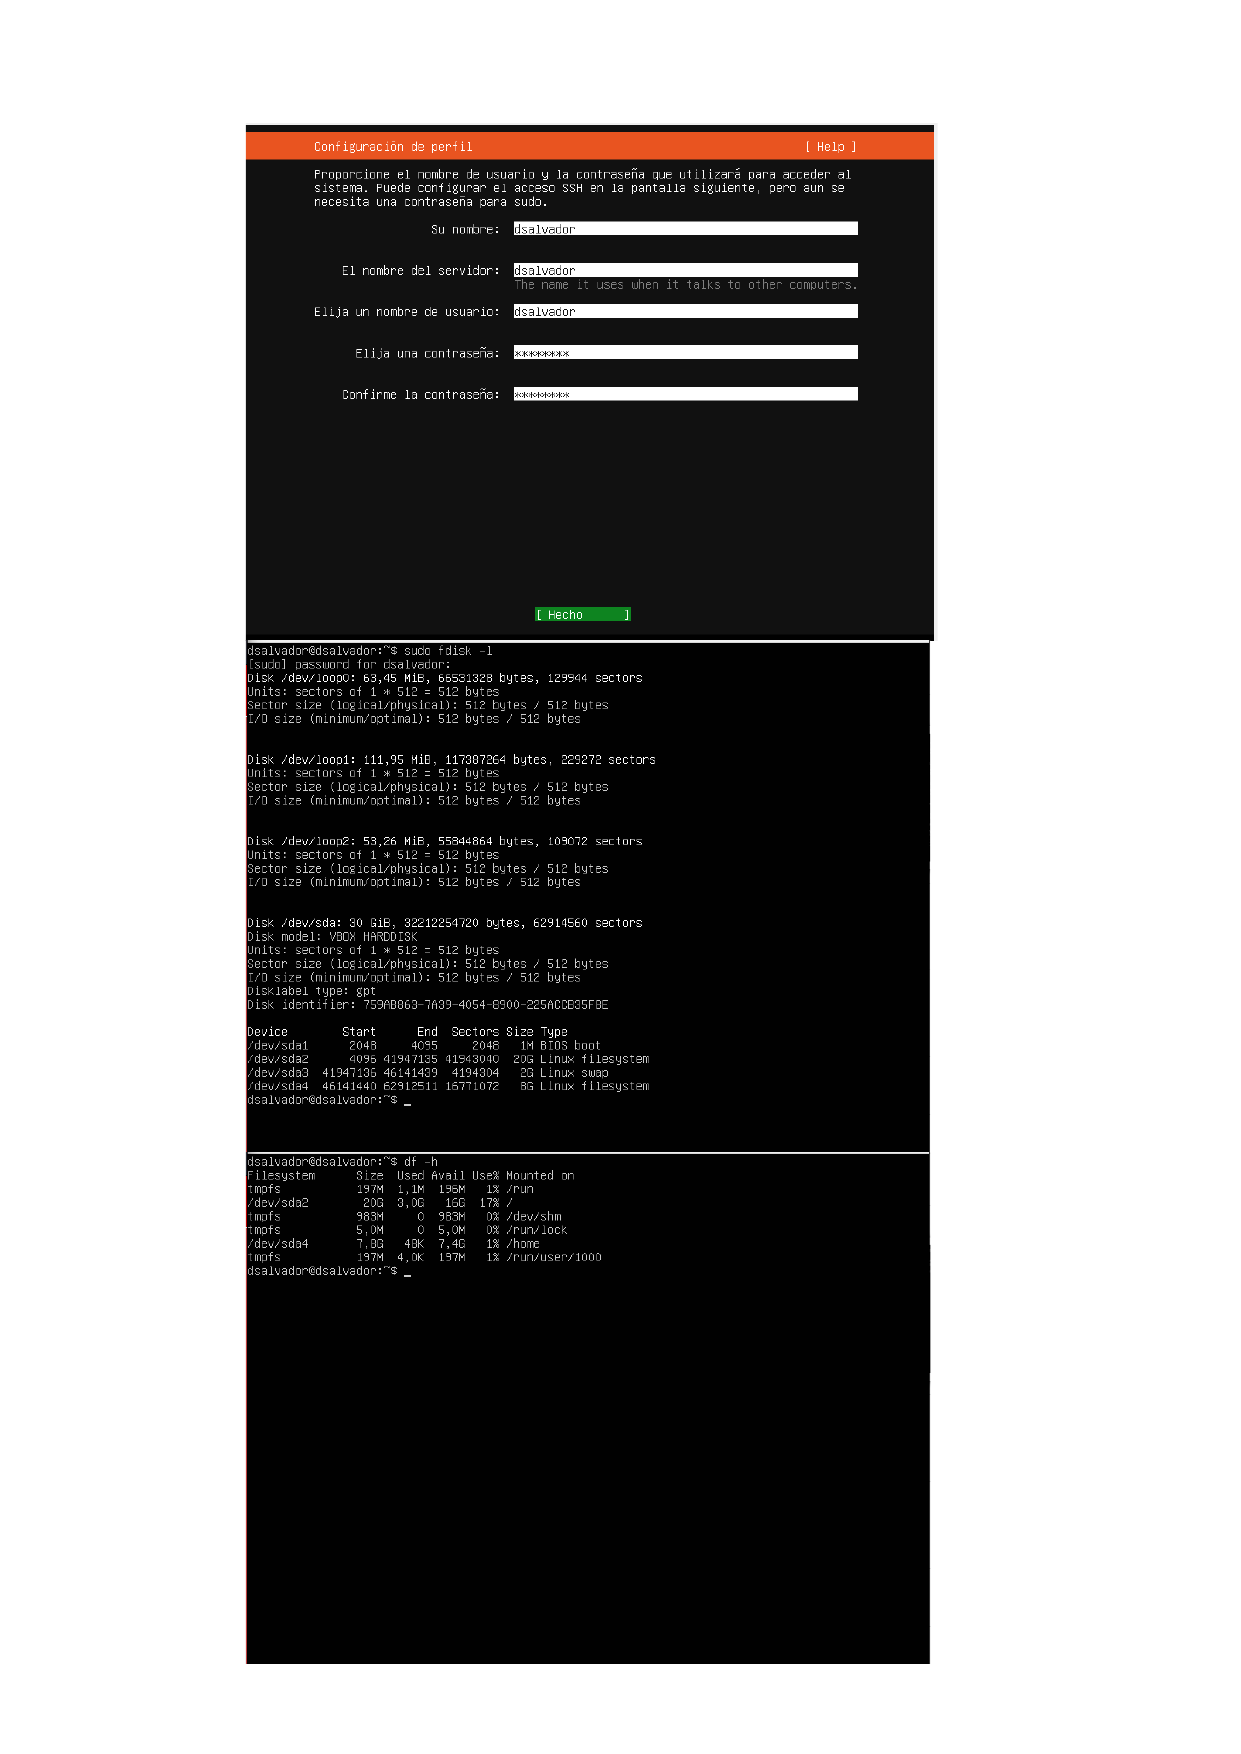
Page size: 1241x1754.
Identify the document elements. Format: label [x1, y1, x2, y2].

picture [245, 123, 938, 1664]
